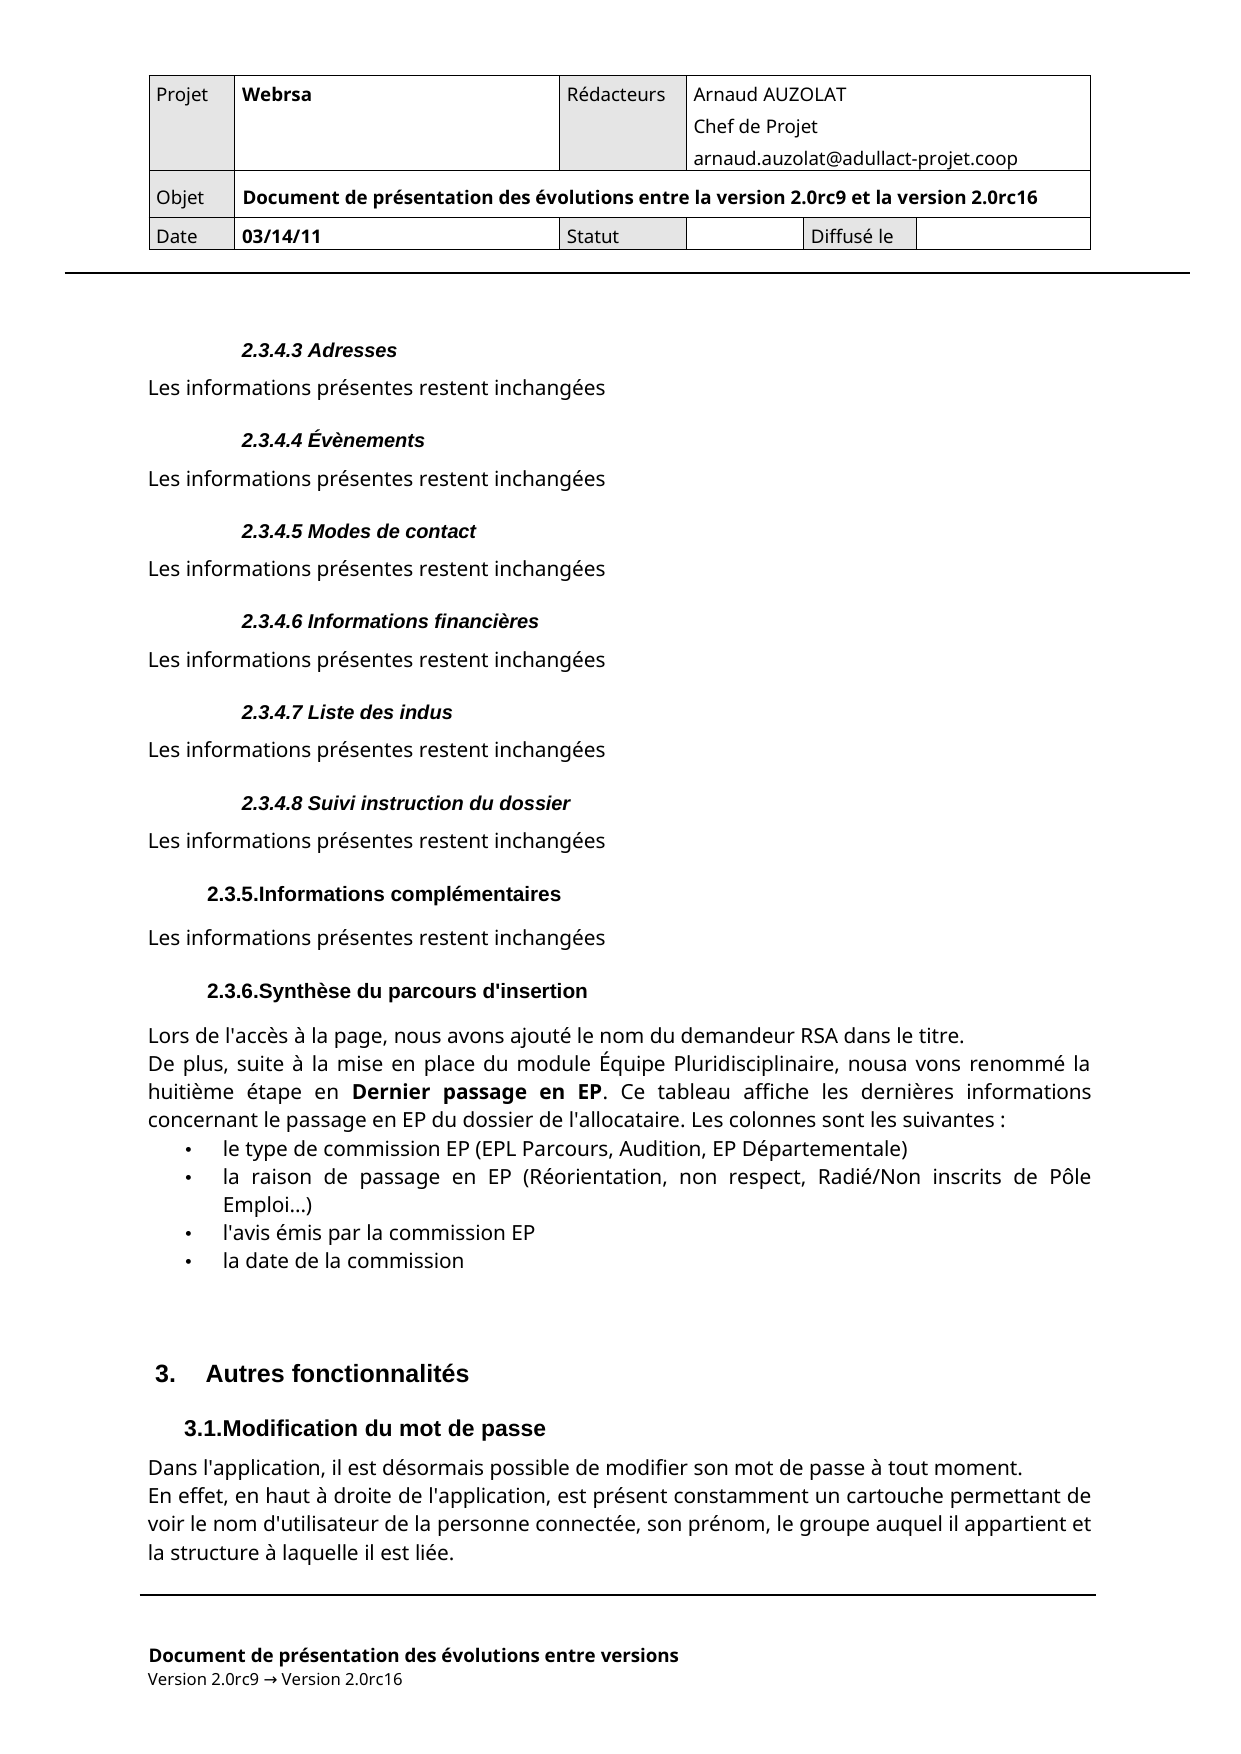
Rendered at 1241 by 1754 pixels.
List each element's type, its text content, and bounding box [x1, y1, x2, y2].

text En effet, en haut à droite de l'application, est présent constamment un cartouche permettant de voir le nom d'utilisateur de la personne connectée, son prénom, le groupe auquel il appartient et la structure à laquelle il est liée. [148, 1481, 1092, 1566]
subtitle Autres fonctionnalités [148, 1359, 1092, 1387]
subtitle Adresses [236, 339, 1092, 362]
text Dans l'application, il est désormais possible de modifier son mot de passe à tout moment. [148, 1453, 1092, 1481]
list l'avis émis par la commission EP [185, 1218, 1092, 1247]
text Les informations présentes restent inchangées [148, 464, 1092, 492]
list la raison de passage en EP (Réorientation, non respect, Radié/Non inscrits de Pôle Emploi...) [185, 1162, 1092, 1218]
subtitle Suivi instruction du dossier [236, 792, 1092, 814]
subtitle Liste des indus [236, 701, 1092, 724]
text Les informations présentes restent inchangées [148, 826, 1092, 854]
text Les informations présentes restent inchangées [148, 373, 1092, 402]
list le type de commission EP (EPL Parcours, Audition, EP Départementale) [185, 1134, 1092, 1162]
text Les informations présentes restent inchangées [148, 645, 1092, 673]
list la date de la commission [185, 1247, 1092, 1275]
subtitle Informations complémentaires [207, 882, 1092, 906]
subtitle Modes de contact [236, 520, 1092, 543]
subtitle Informations financières [236, 611, 1092, 633]
text Les informations présentes restent inchangées [148, 554, 1092, 583]
subtitle Synthèse du parcours d'insertion [207, 980, 1092, 1003]
text Lors de l'accès à la page, nous avons ajouté le nom du demandeur RSA dans le titre. [148, 1021, 1092, 1049]
text De plus, suite à la mise en place du module Équipe Pluridisciplinaire, nousa vons renommé la huitième étape en Dernier passage en EP. Ce tableau affiche les dernières informations concernant le passage en EP du dossier de l'allocataire. Les colonnes sont les suivantes : [148, 1049, 1092, 1134]
subtitle Évènements [236, 430, 1092, 452]
text Les informations présentes restent inchangées [148, 735, 1092, 764]
text Les informations présentes restent inchangées [148, 923, 1092, 952]
subtitle Modification du mot de passe [177, 1416, 1092, 1441]
